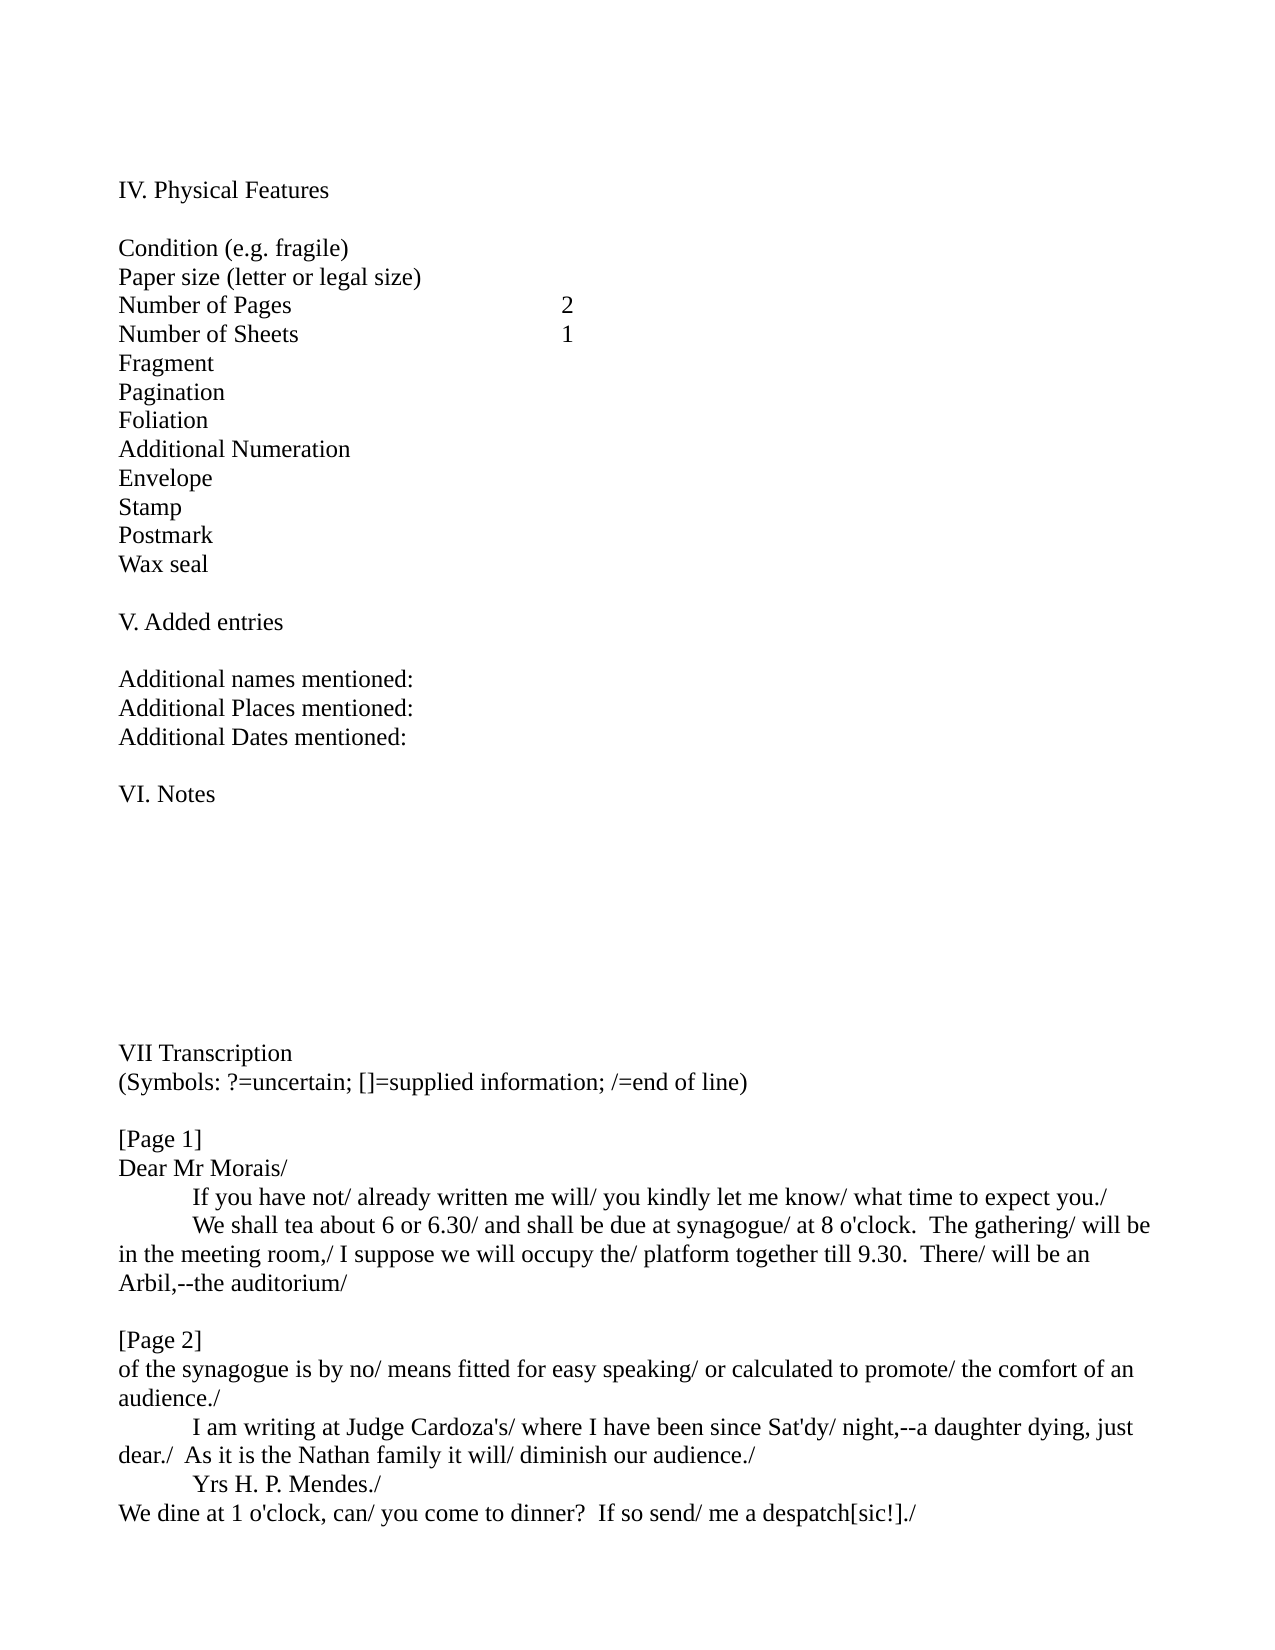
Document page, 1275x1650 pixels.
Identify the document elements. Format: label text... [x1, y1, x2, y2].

text Condition (e.g. fragile) [118, 233, 1157, 262]
text Additional Places mentioned: [118, 693, 1157, 722]
text We shall tea about 6 or 6.30/ and shall be due at synagogue/ at 8 o'clock. The gathering/ will be in the meeting room,/ I suppose we will occupy the/ platform together till 9.30. There/ will be an Arbil,--the auditorium/ [118, 1211, 1157, 1297]
text Pagination [118, 377, 1157, 406]
text Number of Sheets 1 [118, 319, 1157, 348]
text We dine at 1 o'clock, can/ you come to dinner? If so send/ me a despatch[sic!]./ [118, 1498, 1157, 1527]
text [Page 2] [118, 1326, 1157, 1354]
text Yrs H. P. Mendes./ [118, 1469, 1157, 1498]
text Additional Numeration [118, 434, 1157, 463]
text (Symbols: ?=uncertain; []=supplied information; /=end of line) [118, 1067, 1157, 1096]
text of the synagogue is by no/ means fitted for easy speaking/ or calculated to promote/ the comfort of an audience./ [118, 1354, 1157, 1412]
text Envelope [118, 463, 1157, 492]
text Dear Mr Morais/ [118, 1153, 1157, 1182]
text Additional names mentioned: [118, 664, 1157, 693]
text IV. Physical Features [118, 176, 1157, 204]
text Paper size (letter or legal size) [118, 262, 1157, 291]
text Stamp [118, 492, 1157, 521]
text V. Added entries [118, 607, 1157, 636]
text Foliation [118, 406, 1157, 434]
text VI. Notes [118, 779, 1157, 808]
text Fragment [118, 348, 1157, 377]
text If you have not/ already written me will/ you kindly let me know/ what time to expect you./ [118, 1182, 1157, 1211]
text Number of Pages 2 [118, 291, 1157, 319]
text VII Transcription [118, 1038, 1157, 1067]
text I am writing at Judge Cardoza's/ where I have been since Sat'dy/ night,--a daughter dying, just dear./ As it is the Nathan family it will/ diminish our audience./ [118, 1412, 1157, 1469]
text Additional Dates mentioned: [118, 722, 1157, 751]
text [Page 1] [118, 1124, 1157, 1153]
text Wax seal [118, 549, 1157, 578]
text Postma rk [118, 521, 1157, 549]
